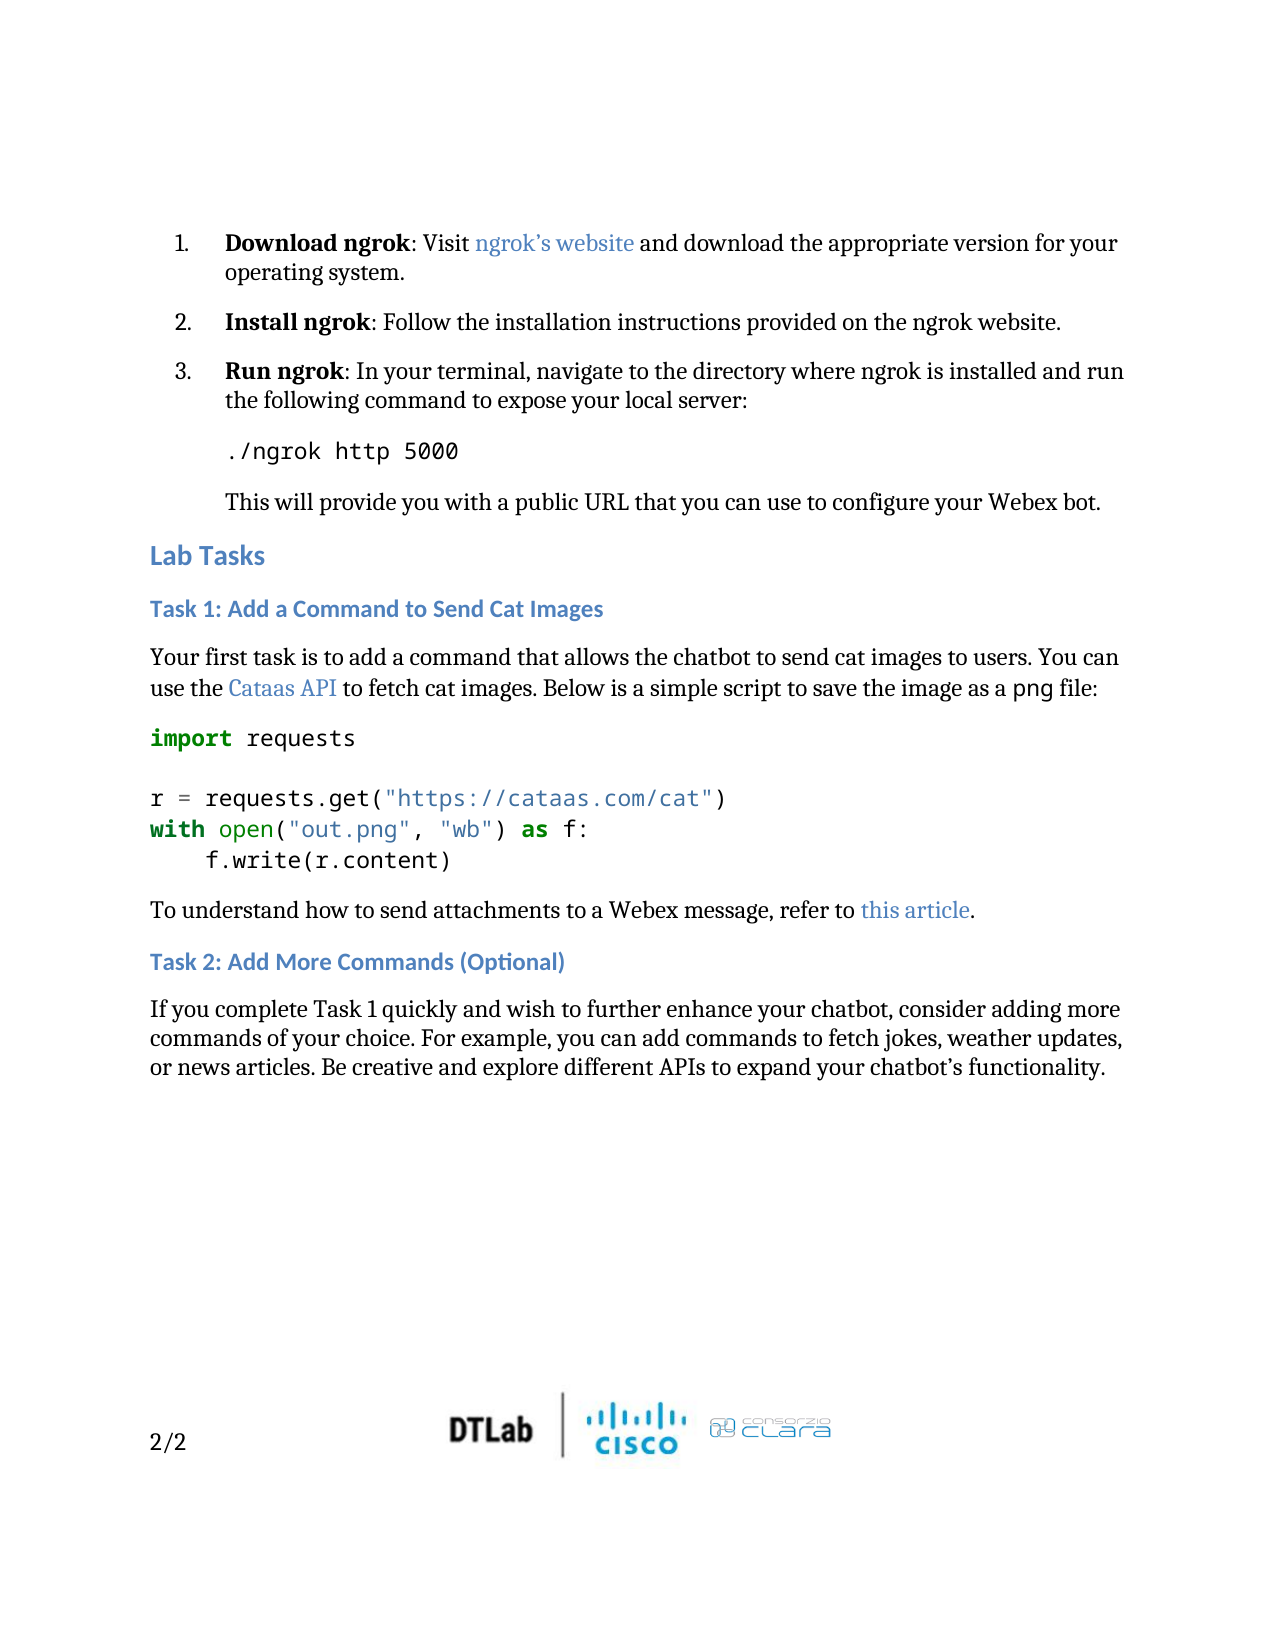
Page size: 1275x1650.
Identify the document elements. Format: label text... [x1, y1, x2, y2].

text To understand how to send attachments to a Webex message, refer to this article. [150, 896, 1125, 925]
list Run ngrok: In your terminal, navigate to the directory where ngrok is installed and run the following command to expose your local server: [175, 357, 1125, 414]
text import requests r = requests.get("https://cataas.com/cat") with open("out.png", "wb") as f: f.write(r.content) [150, 721, 1125, 875]
list ./ngrok http 5000 [175, 435, 1125, 467]
text Your first task is to add a command that allows the chatbot to send cat images to users. You can use the Cataas API to fetch cat images. Below is a simple script to save the image as a png file: [150, 643, 1125, 703]
text If you complete Task 1 quickly and wish to further enhance your chatbot, consider adding more commands of your choice. For example, you can add commands to fetch jokes, weather updates, or news articles. Be creative and explore different APIs to expand your chatbot’s functionality. [150, 995, 1125, 1081]
subtitle Task 2: Add More Commands (Optional) [150, 946, 1125, 976]
list Download ngrok: Visit ngrok’s website and download the appropriate version for your operating system. [175, 229, 1125, 287]
subtitle Lab Tasks [150, 537, 1125, 573]
subtitle Task 1: Add a Command to Send Cat Images [150, 593, 1125, 624]
list This will provide you with a public URL that you can use to configure your Webex bot. [175, 487, 1125, 516]
list Install ngrok: Follow the installation instructions provided on the ngrok website. [175, 307, 1125, 336]
picture [444, 1376, 836, 1480]
